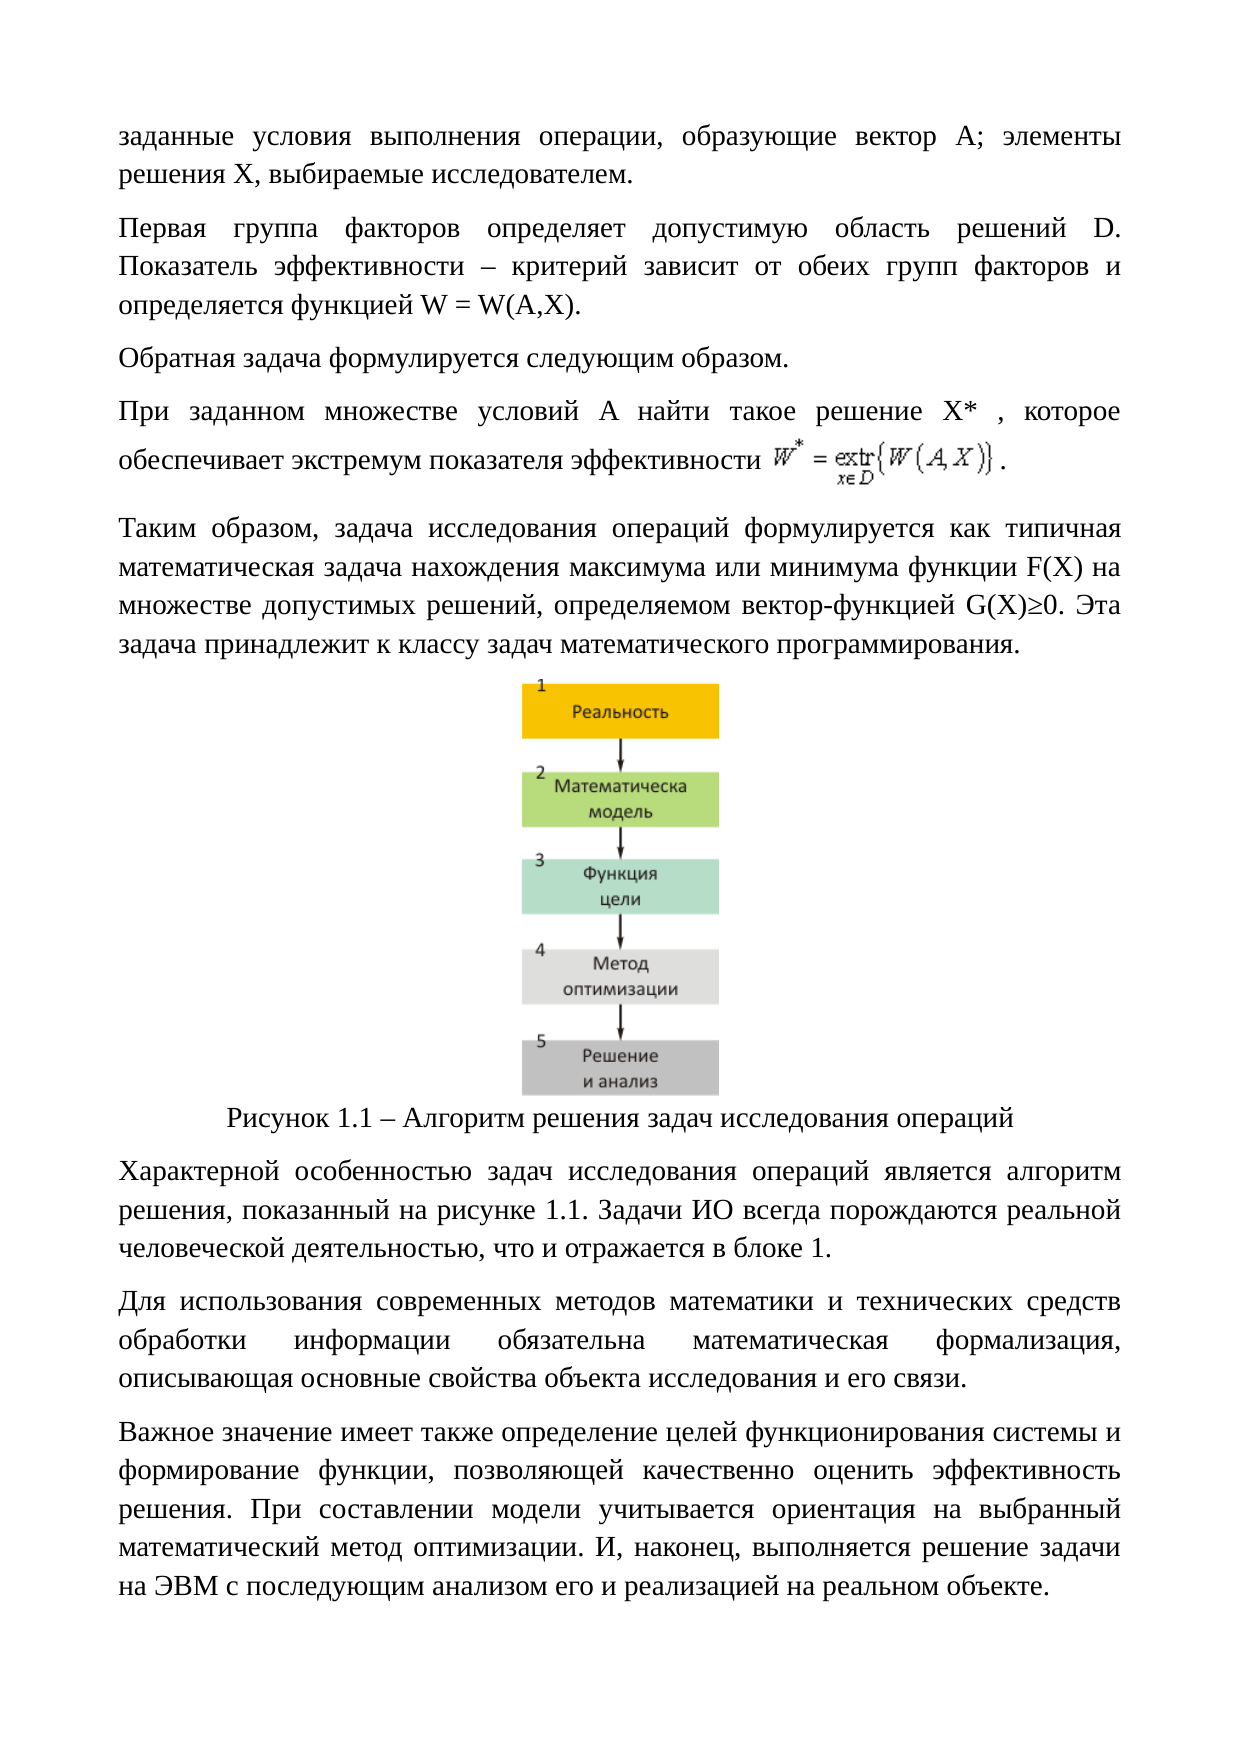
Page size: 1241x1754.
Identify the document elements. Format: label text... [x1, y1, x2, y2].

text Характерной особенностью задач исследования операций является алгоритм решения, показанный на рисунке 1.1. Задачи ИО всегда порождаются реальной человеческой деятельностью, что и отражается в блоке 1. [118, 1153, 1122, 1264]
text Таким образом, задача исследования операций формулируется как типичная математическая задача нахождения максимума или минимума функции F(X) на множестве допустимых решений, определяемом вектор-функцией G(X)≥0. Эта задача принадлежит к классу задач математического программирования. [118, 510, 1122, 659]
text Для использования современных методов математики и технических средств обработки информации обязательна математическая формализация, описывающая основные свойства объекта исследования и его связи. [118, 1283, 1122, 1394]
picture [521, 679, 719, 1096]
picture [769, 431, 1000, 491]
text Важное значение имеет также определение целей функционирования системы и формирование функции, позволяющей качественно оценить эффективность решения. При составлении модели учитывается ориентация на выбранный математический метод оптимизации. И, наконец, выполняется решение задачи на ЭВМ с последующим анализом его и реализацией на реальном объекте. [118, 1414, 1122, 1601]
text Обратная задача формулируется следующим образом. [118, 340, 1122, 373]
text Первая группа факторов определяет допустимую область решений D. Показатель эффективности – критерий зависит от обеих групп факторов и определяется функцией W = W(A,X). [118, 210, 1122, 320]
text заданные условия выполнения операции, образующие вектор A; элементы решения X, выбираемые исследователем. [118, 118, 1122, 190]
text При заданном множестве условий A найти такое решение X* , которое обеспечивает экстремум показателя эффективности . [118, 393, 1122, 491]
text Рисунок 1.1 – Алгоритм решения задач исследования операций [118, 679, 1122, 1134]
